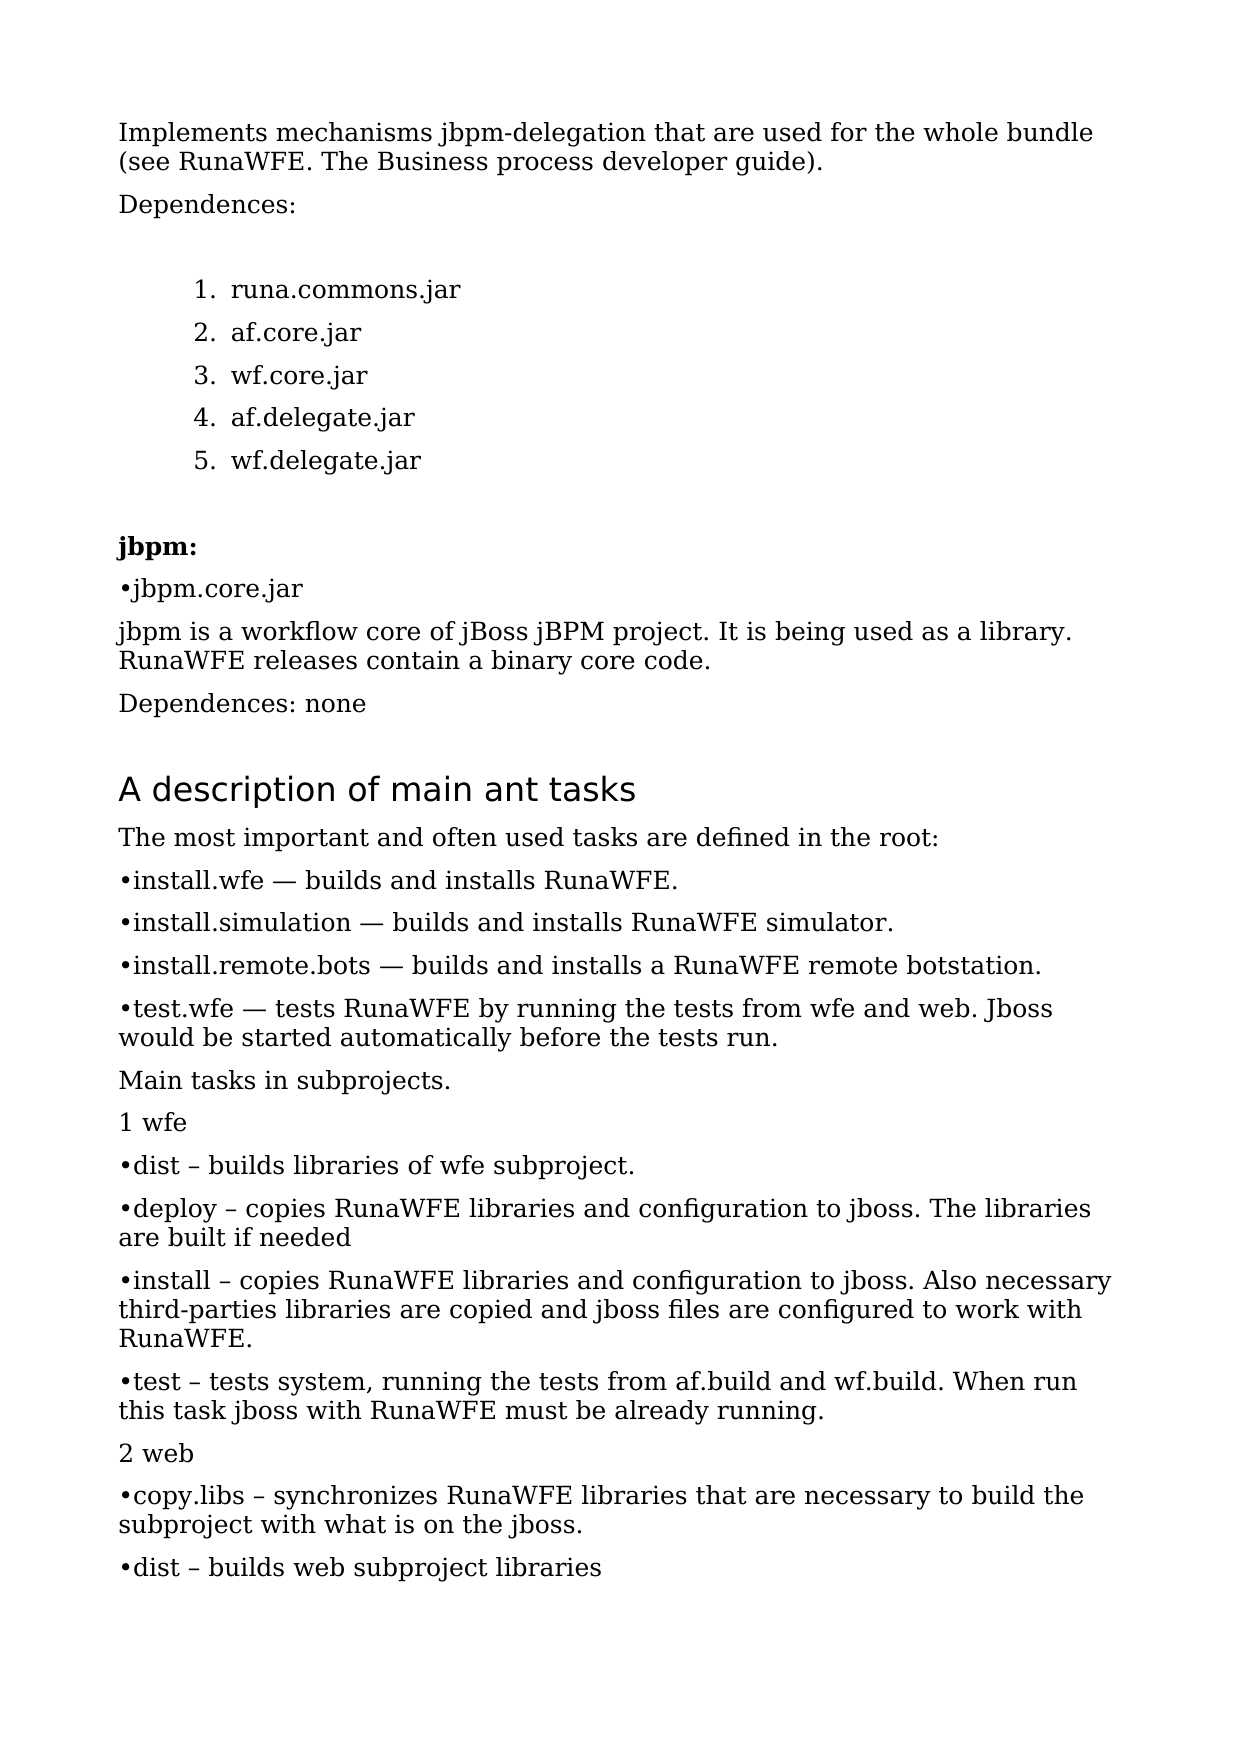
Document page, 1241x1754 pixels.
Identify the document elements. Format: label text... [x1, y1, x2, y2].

text Implements mechanisms jbpm-delegation that are used for the whole bundle (see RunaWFE. The Business process developer guide). [118, 118, 1122, 176]
subtitle A description of main ant tasks [118, 771, 1122, 810]
list dist – builds web subproject libraries [118, 1553, 1122, 1583]
text jbpm is a workflow core of jBoss jBPM project. It is being used as a library. RunaWFE releases contain a binary core code. [118, 617, 1122, 676]
list dist – builds libraries of wfe subproject. [118, 1151, 1122, 1181]
list install – copies RunaWFE libraries and configuration to jboss. Also necessary third-parties libraries are copied and jboss files are configured to work with RunaWFE. [118, 1266, 1122, 1353]
list copy.libs – synchronizes RunaWFE libraries that are necessary to build the subproject with what is on the jboss. [118, 1482, 1122, 1540]
list install.simulation — builds and installs RunaWFE simulator. [118, 909, 1122, 938]
text jbpm: [118, 532, 1122, 561]
list wf.delegate.jar [193, 446, 1122, 475]
text Dependences: [118, 190, 1122, 219]
text 1 wfe [118, 1109, 1122, 1138]
list jbpm.core.jar [118, 574, 1122, 604]
text The most important and often used tasks are defined in the root: [118, 823, 1122, 852]
text Main tasks in subprojects. [118, 1066, 1122, 1095]
list af.delegate.jar [193, 403, 1122, 433]
list wf.core.jar [193, 361, 1122, 390]
text 2 web [118, 1439, 1122, 1468]
list deploy – copies RunaWFE libraries and configuration to jboss. The libraries are built if needed [118, 1194, 1122, 1252]
list test – tests system, running the tests from af.build and wf.build. When run this task jboss with RunaWFE must be already running. [118, 1367, 1122, 1425]
list install.remote.bots — builds and installs a RunaWFE remote botstation. [118, 951, 1122, 981]
list test.wfe — tests RunaWFE by running the tests from wfe and web. Jboss would be started automatically before the tests run. [118, 994, 1122, 1052]
list install.wfe — builds and installs RunaWFE. [118, 866, 1122, 895]
text Dependences: none [118, 689, 1122, 718]
list af.core.jar [193, 318, 1122, 347]
list runa.commons.jar [193, 275, 1122, 304]
